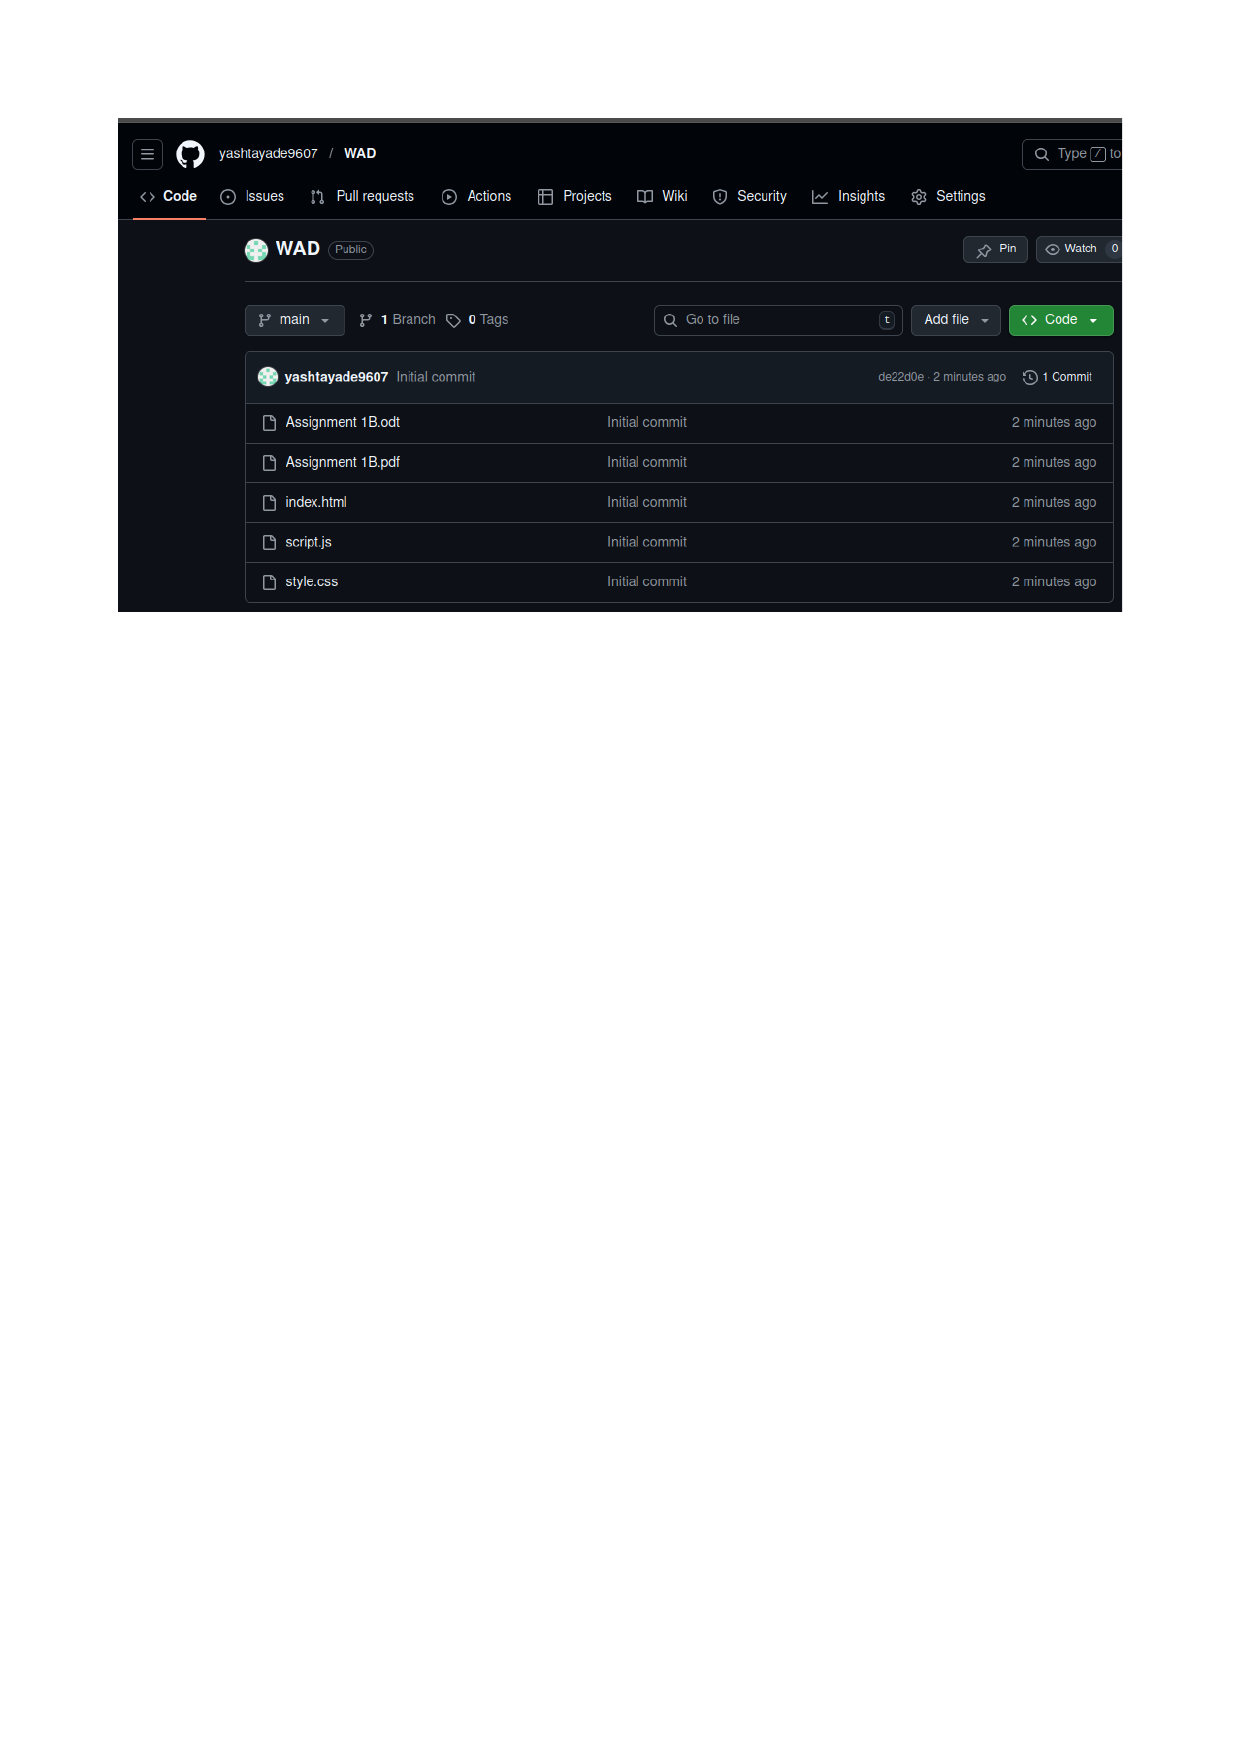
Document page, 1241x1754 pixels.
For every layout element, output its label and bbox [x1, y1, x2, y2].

picture [118, 118, 1123, 612]
